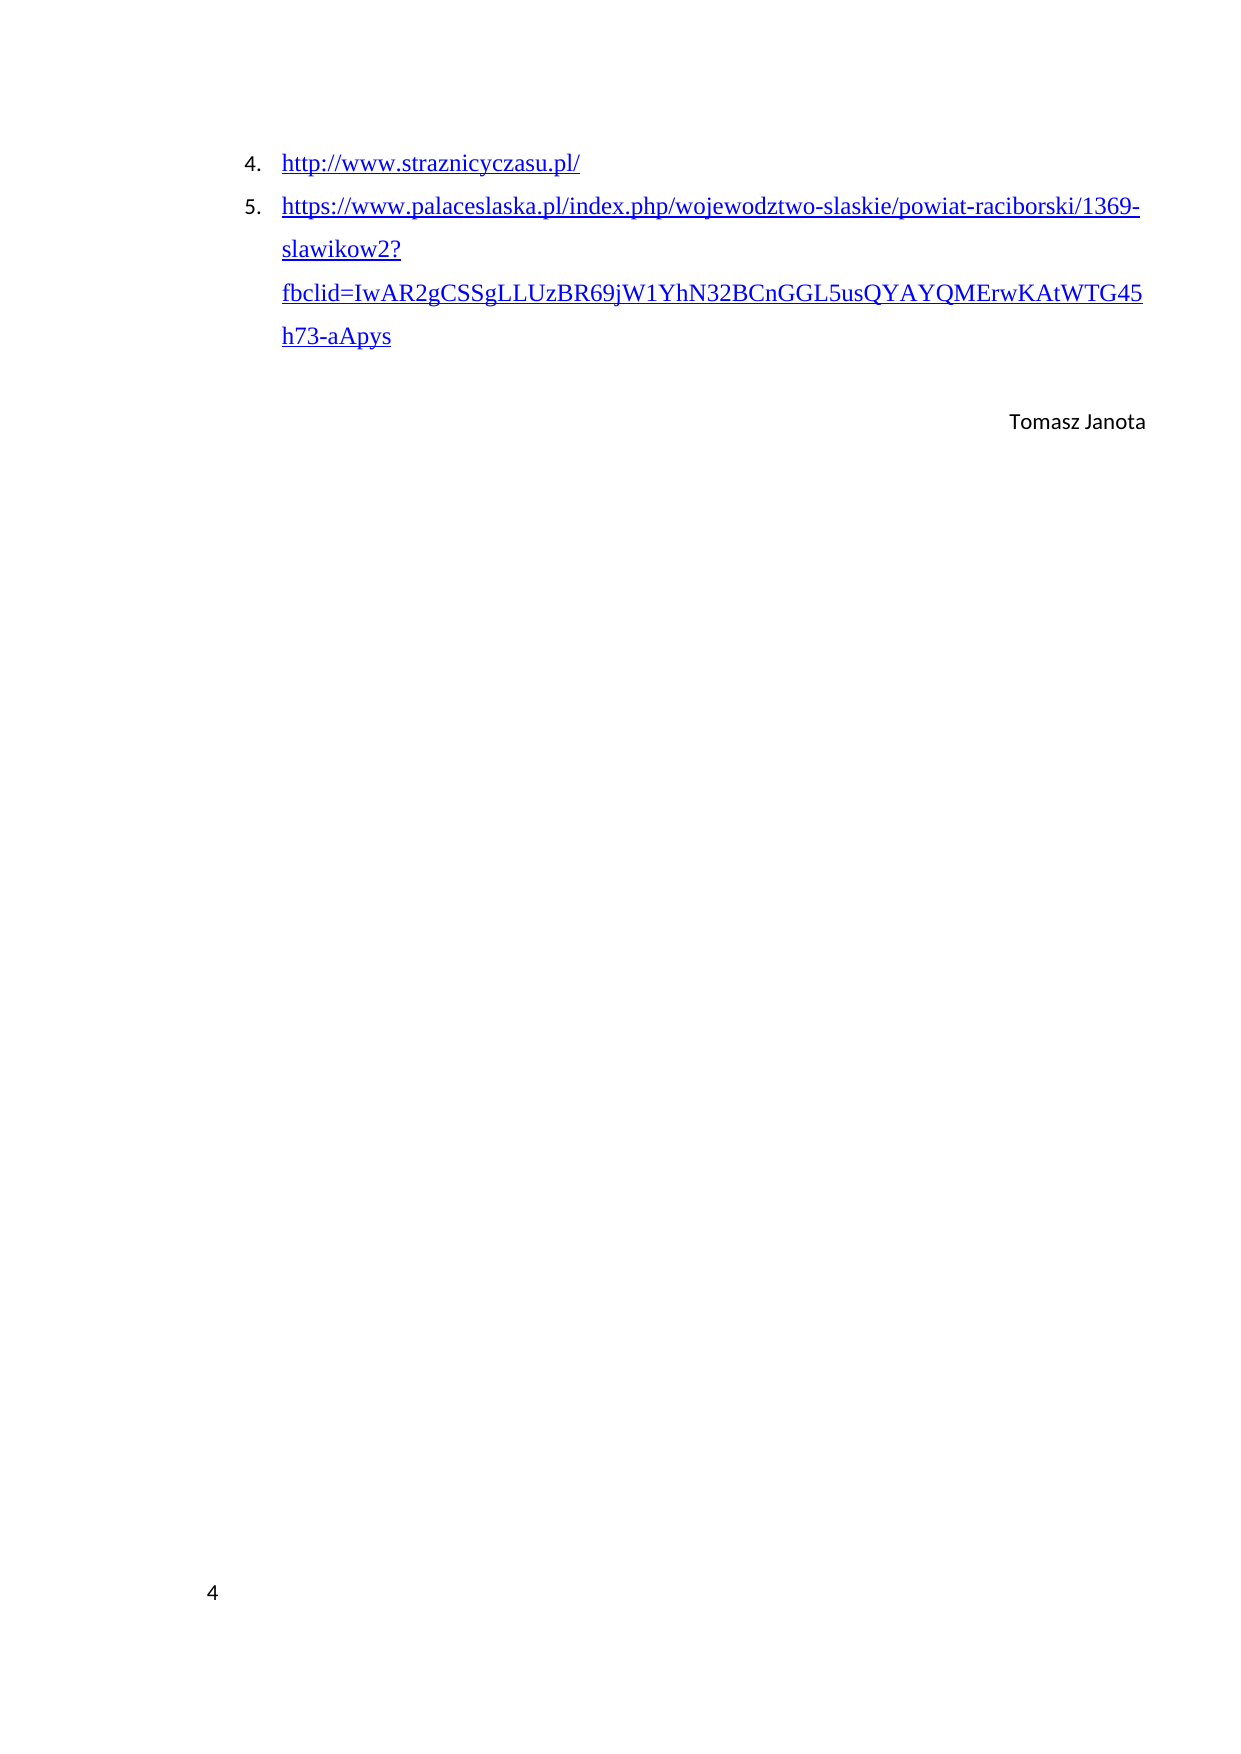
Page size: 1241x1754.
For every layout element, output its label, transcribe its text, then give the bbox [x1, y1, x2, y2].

text Tomasz Janota [207, 407, 1146, 435]
list http://www.straznicyczasu.pl/ [244, 148, 1146, 177]
list https://www.palaceslaska.pl/index.php/wojewodztwo-slaskie/powiat-raciborski/1369-slawikow2?fbclid=IwAR2gCSSgLLUzBR69jW1YhN32BCnGGL5usQYAYQMErwKAtWTG45h73-aApys [244, 191, 1146, 349]
